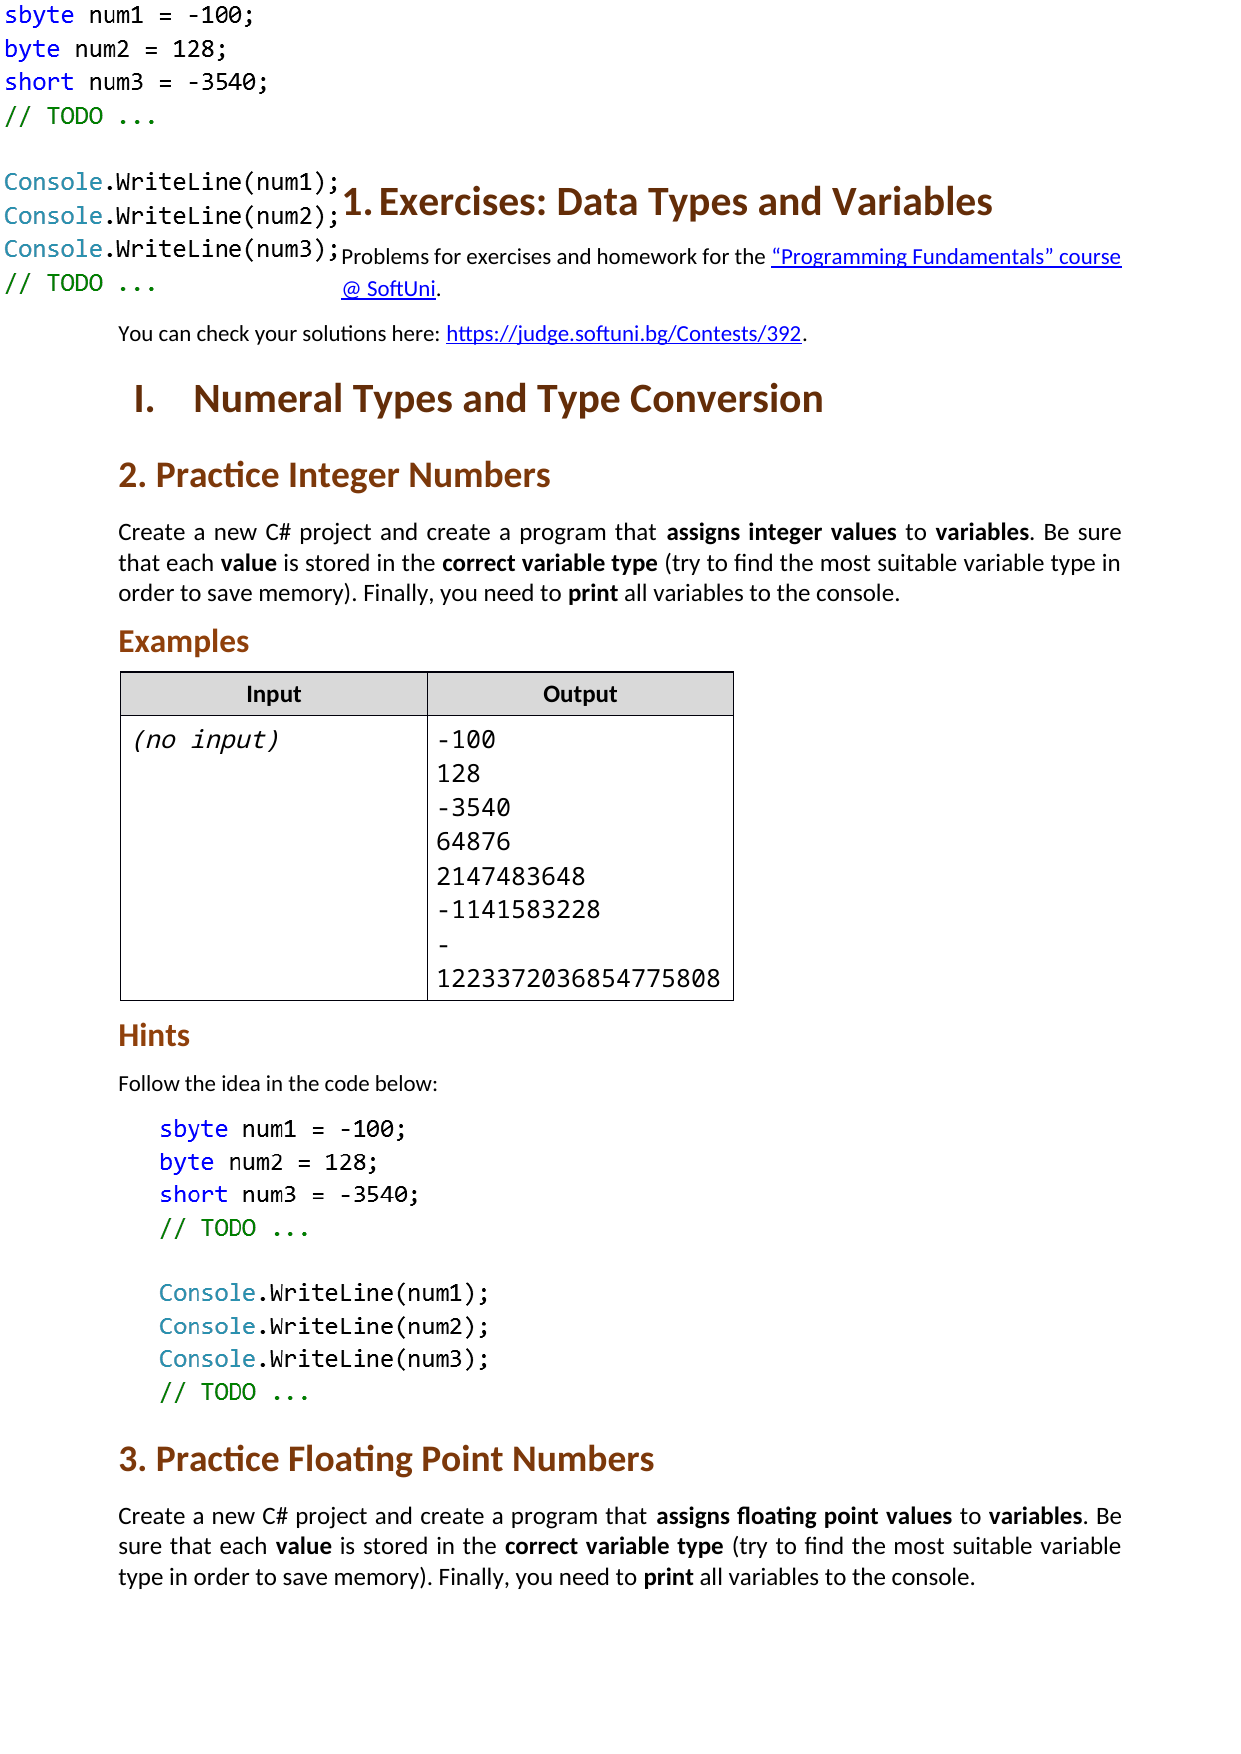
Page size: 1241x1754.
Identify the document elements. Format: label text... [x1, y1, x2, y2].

text Follow the idea in the code below: [118, 1069, 1122, 1097]
text Create a new C# project and create a program that assigns integer values to variables. Be sure that each value is stored in the correct variable type (try to find the most suitable variable type in order to save memory). Finally, you need to print all variables to the console. [118, 516, 1122, 608]
table_cell (no input) [121, 716, 427, 1000]
subtitle Practice Floating Point Numbers [118, 1435, 1122, 1481]
table_cell -100 128 -3540 64876 2147483648 -1141583228 -1223372036854775808 [428, 716, 733, 1000]
subtitle Numeral Types and Type Conversion [156, 372, 1122, 423]
table_header Output [428, 673, 733, 715]
subtitle Examples [118, 621, 1122, 661]
text Problems for exercises and homework for the “Programming Fundamentals” course @ SoftUni. [118, 242, 1122, 302]
subtitle Practice Integer Numbers [118, 451, 1122, 497]
picture [0, 0, 342, 301]
subtitle Hints [118, 1014, 1122, 1054]
text Create a new C# project and create a program that assigns floating point values to variables. Be sure that each value is stored in the correct variable type (try to find the most suitable variable type in order to save memory). Finally, you need to print all variables to the console. [118, 1500, 1122, 1592]
subtitle Exercises: Data Types and Variables [342, 175, 1122, 226]
text You can check your solutions here: https://judge.softuni.bg/Contests/392. [118, 319, 1122, 347]
picture [155, 1113, 492, 1410]
table_header Input [121, 673, 427, 715]
